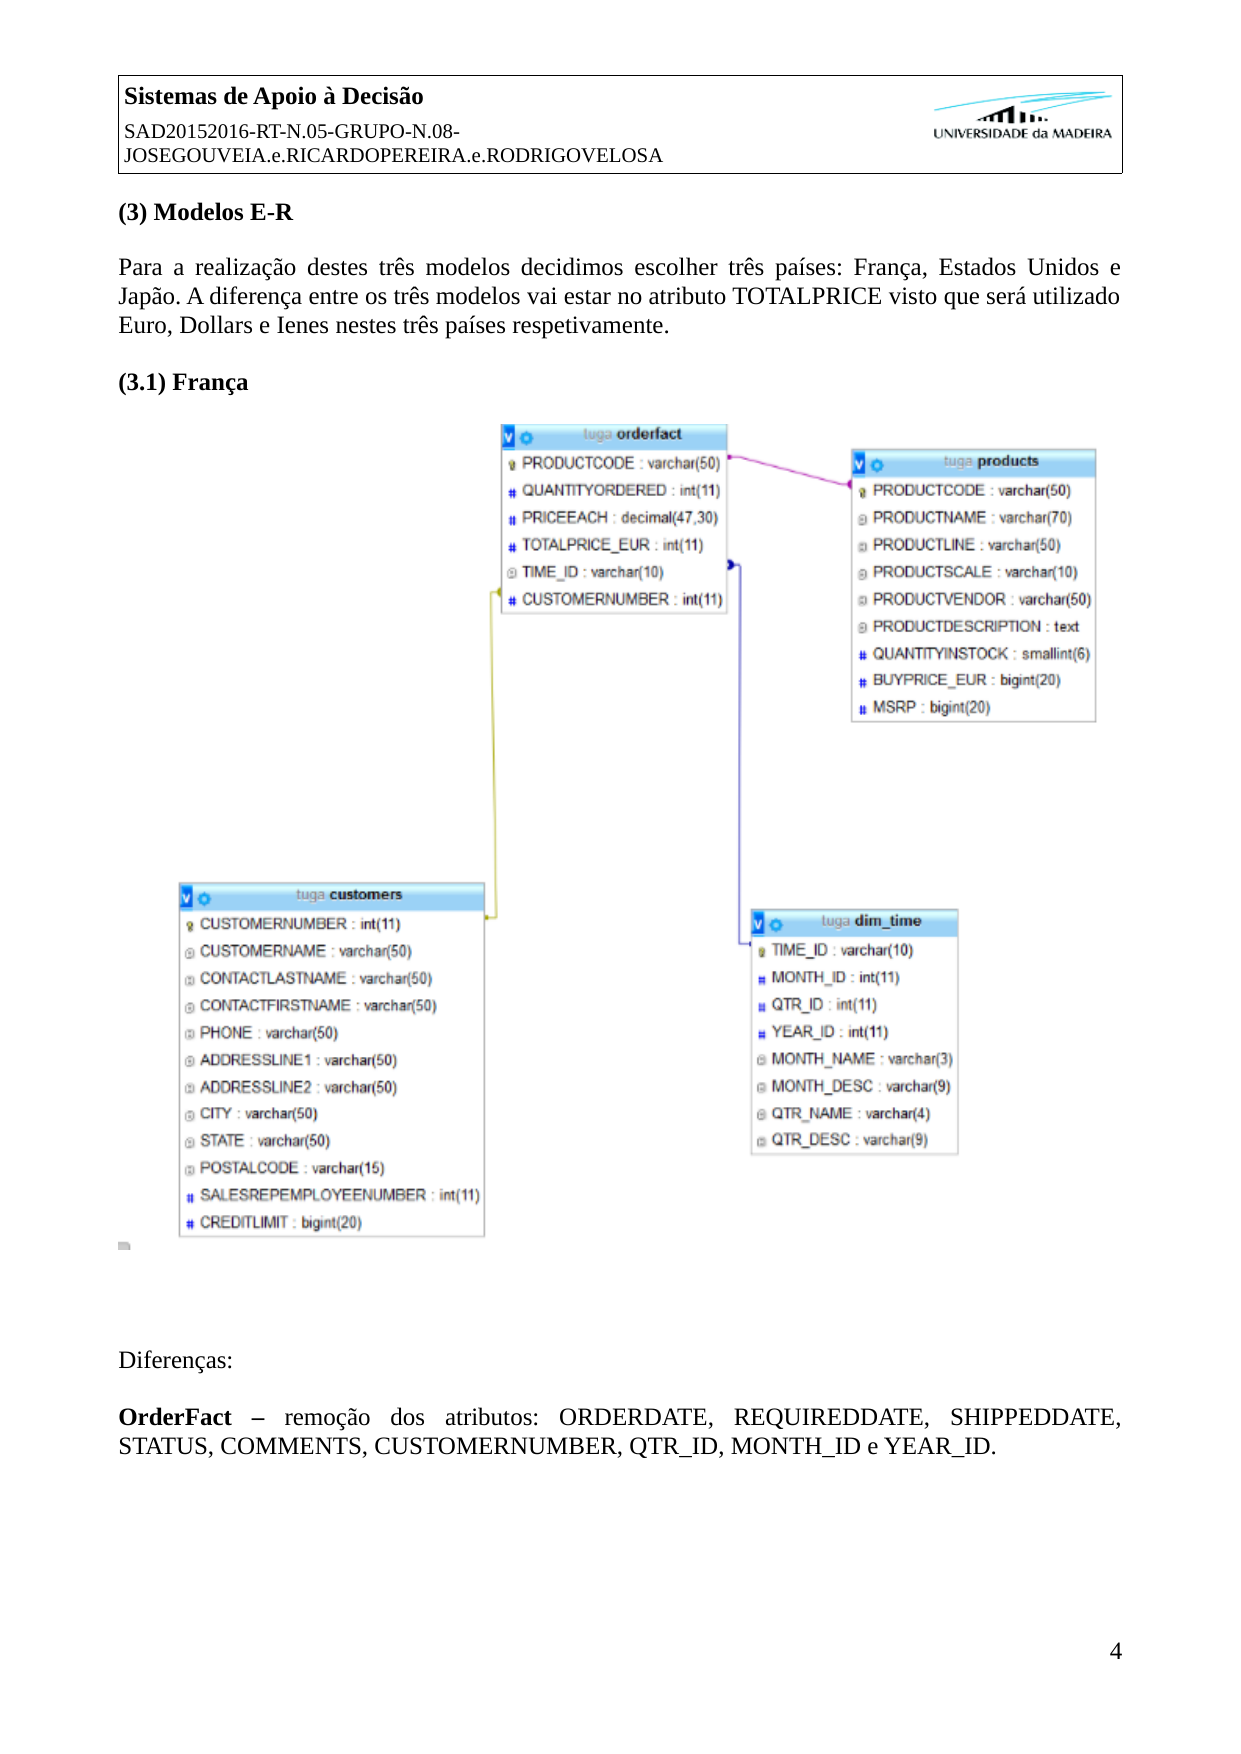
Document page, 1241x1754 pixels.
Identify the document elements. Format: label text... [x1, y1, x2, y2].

picture [919, 80, 1120, 145]
text (3) Modelos E-R [118, 197, 1122, 226]
text (3.1) França [118, 367, 1122, 396]
text OrderFact – remoção dos atributos: ORDERDATE, REQUIREDDATE, SHIPPEDDATE, STATUS, COMMENTS, CUSTOMERNUMBER, QTR_ID, MONTH_ID e YEAR_ID. [118, 1402, 1122, 1460]
picture [118, 424, 1117, 1250]
text Para a realização destes três modelos decidimos escolher três países: França, Estados Unidos e Japão. A diferença entre os três modelos vai estar no atributo TOTALPRICE visto que será utilizado Euro, Dollars e Ienes nestes três países respetivamente. [118, 252, 1122, 338]
text Diferenças: [118, 1345, 1122, 1373]
